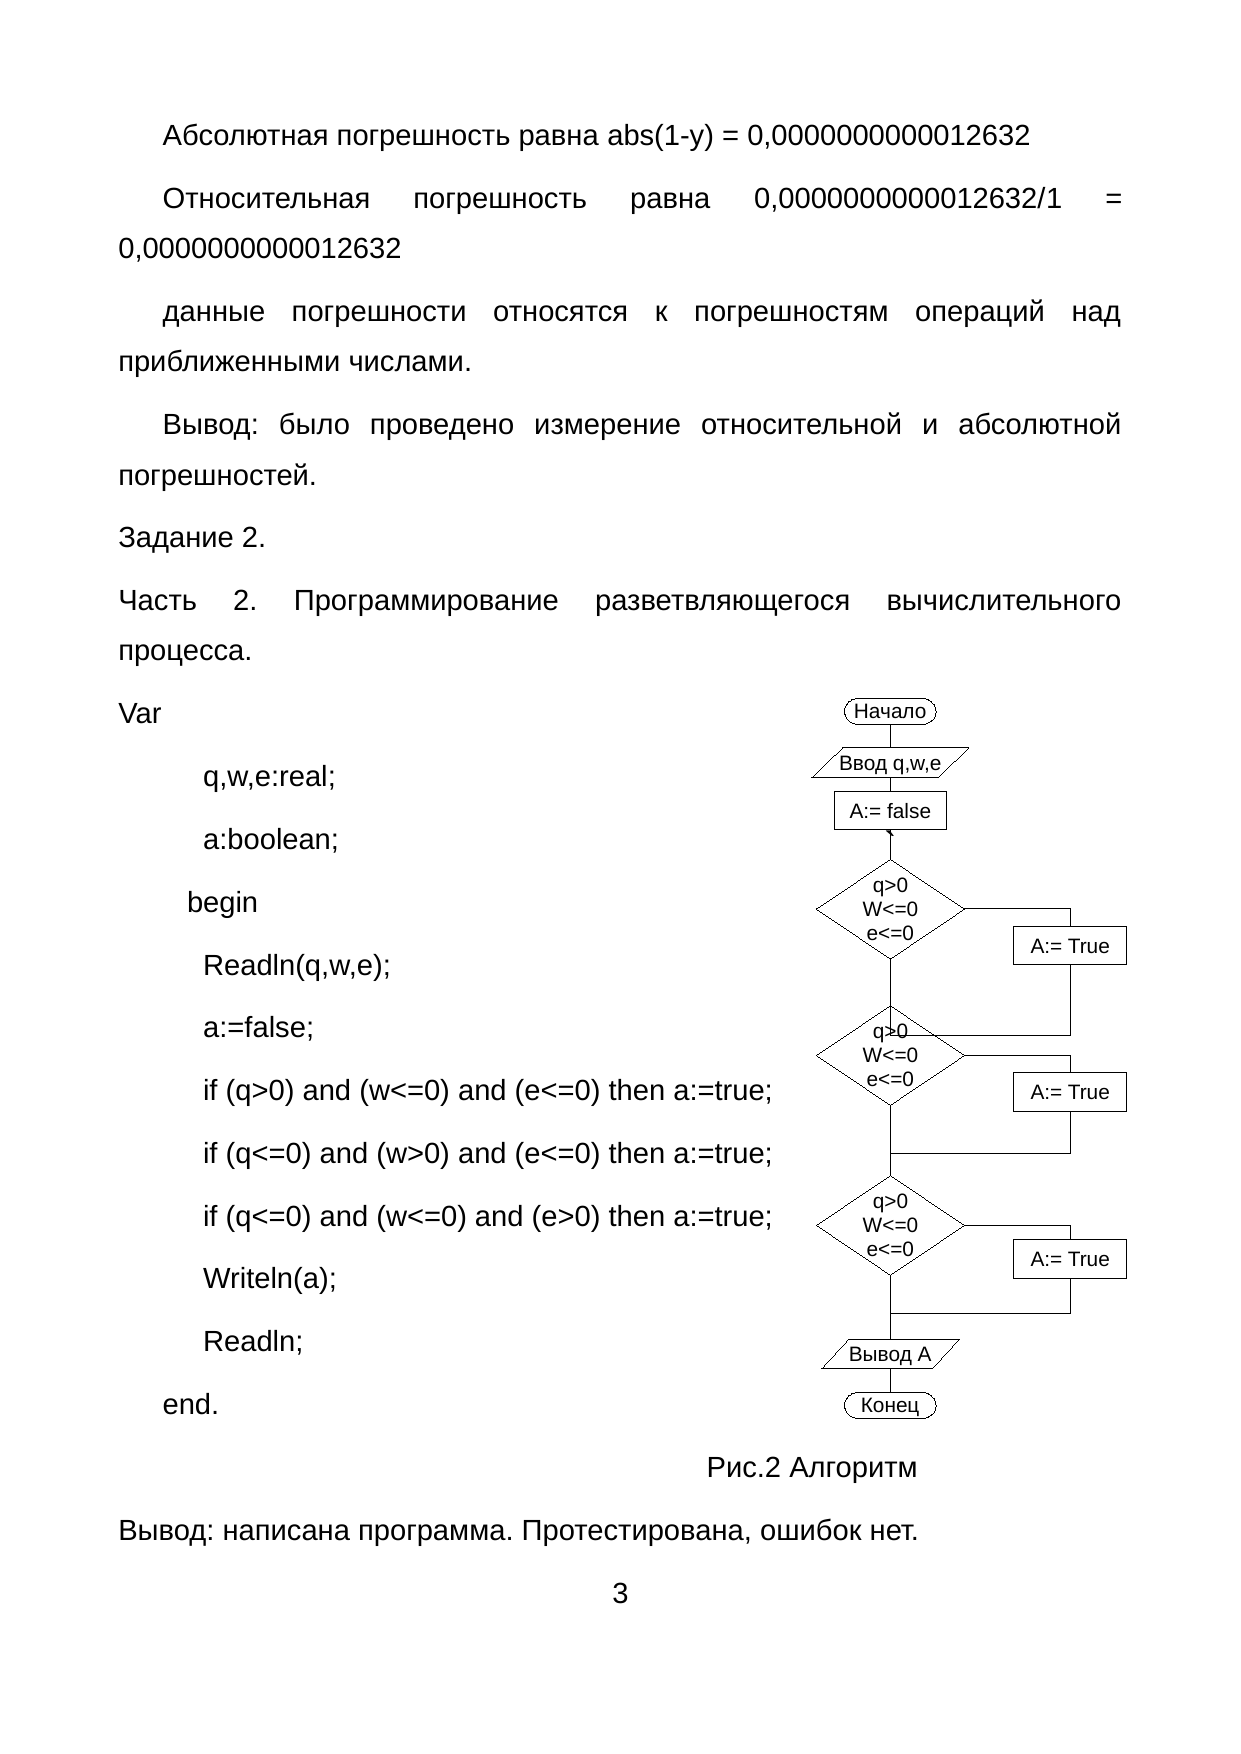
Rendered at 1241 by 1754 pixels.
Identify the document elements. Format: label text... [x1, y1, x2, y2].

text [931, 885, 1122, 918]
text [891, 1262, 1070, 1295]
text a:=false; [899, 1010, 1070, 1035]
text Задание 2. [118, 520, 1122, 554]
text a:=false; [118, 1010, 882, 1044]
text Writeln(a); [118, 1262, 890, 1295]
text end. [118, 1387, 1122, 1421]
text Относительная погрешность равна 0,0000000000012632/1 = 0,0000000000012632 [118, 181, 1122, 265]
text Readln(q,w,e); [118, 947, 890, 981]
text q,w,e:real; [891, 759, 1122, 793]
text a:boolean; [891, 822, 1122, 855]
text a:=false; [938, 1010, 1122, 1044]
text Readln; [891, 1324, 1122, 1358]
text 3 [118, 1576, 1122, 1609]
text [891, 947, 1070, 981]
text if (q>0) and (w<=0) and (e<=0) then a:=true; [118, 1073, 890, 1107]
text a:boolean; [118, 822, 890, 855]
text if (q>0) and (w<=0) and (e<=0) then a:=true; [891, 1073, 1013, 1107]
text [891, 1136, 1122, 1169]
text Вывод: написана программа. Протестирована, ошибок нет. [118, 1513, 1122, 1546]
text Абсолютная погрешность равна abs(1-y) = 0,0000000000012632 [118, 118, 1122, 152]
text [1071, 1279, 1122, 1295]
text Часть 2. Программирование разветвляющегося вычислительного процесса. [118, 583, 1122, 667]
text if (q<=0) and (w<=0) and (e>0) then a:=true; [118, 1199, 853, 1232]
text Вывод: было проведено измерение относительной и абсолютной погрешностей. [118, 407, 1122, 491]
text Рис.2 Алгоритм [118, 1450, 1122, 1483]
text if (q<=0) and (w>0) and (e<=0) then a:=true; [118, 1136, 890, 1169]
text [1071, 965, 1122, 981]
text [927, 1199, 1122, 1232]
text данные погрешности относятся к погрешностям операций над приближенными числами. [118, 294, 1122, 378]
text Readln; [118, 1324, 890, 1358]
text q,w,e:real; [118, 759, 890, 793]
text Var [118, 696, 1122, 730]
text begin [118, 885, 850, 918]
